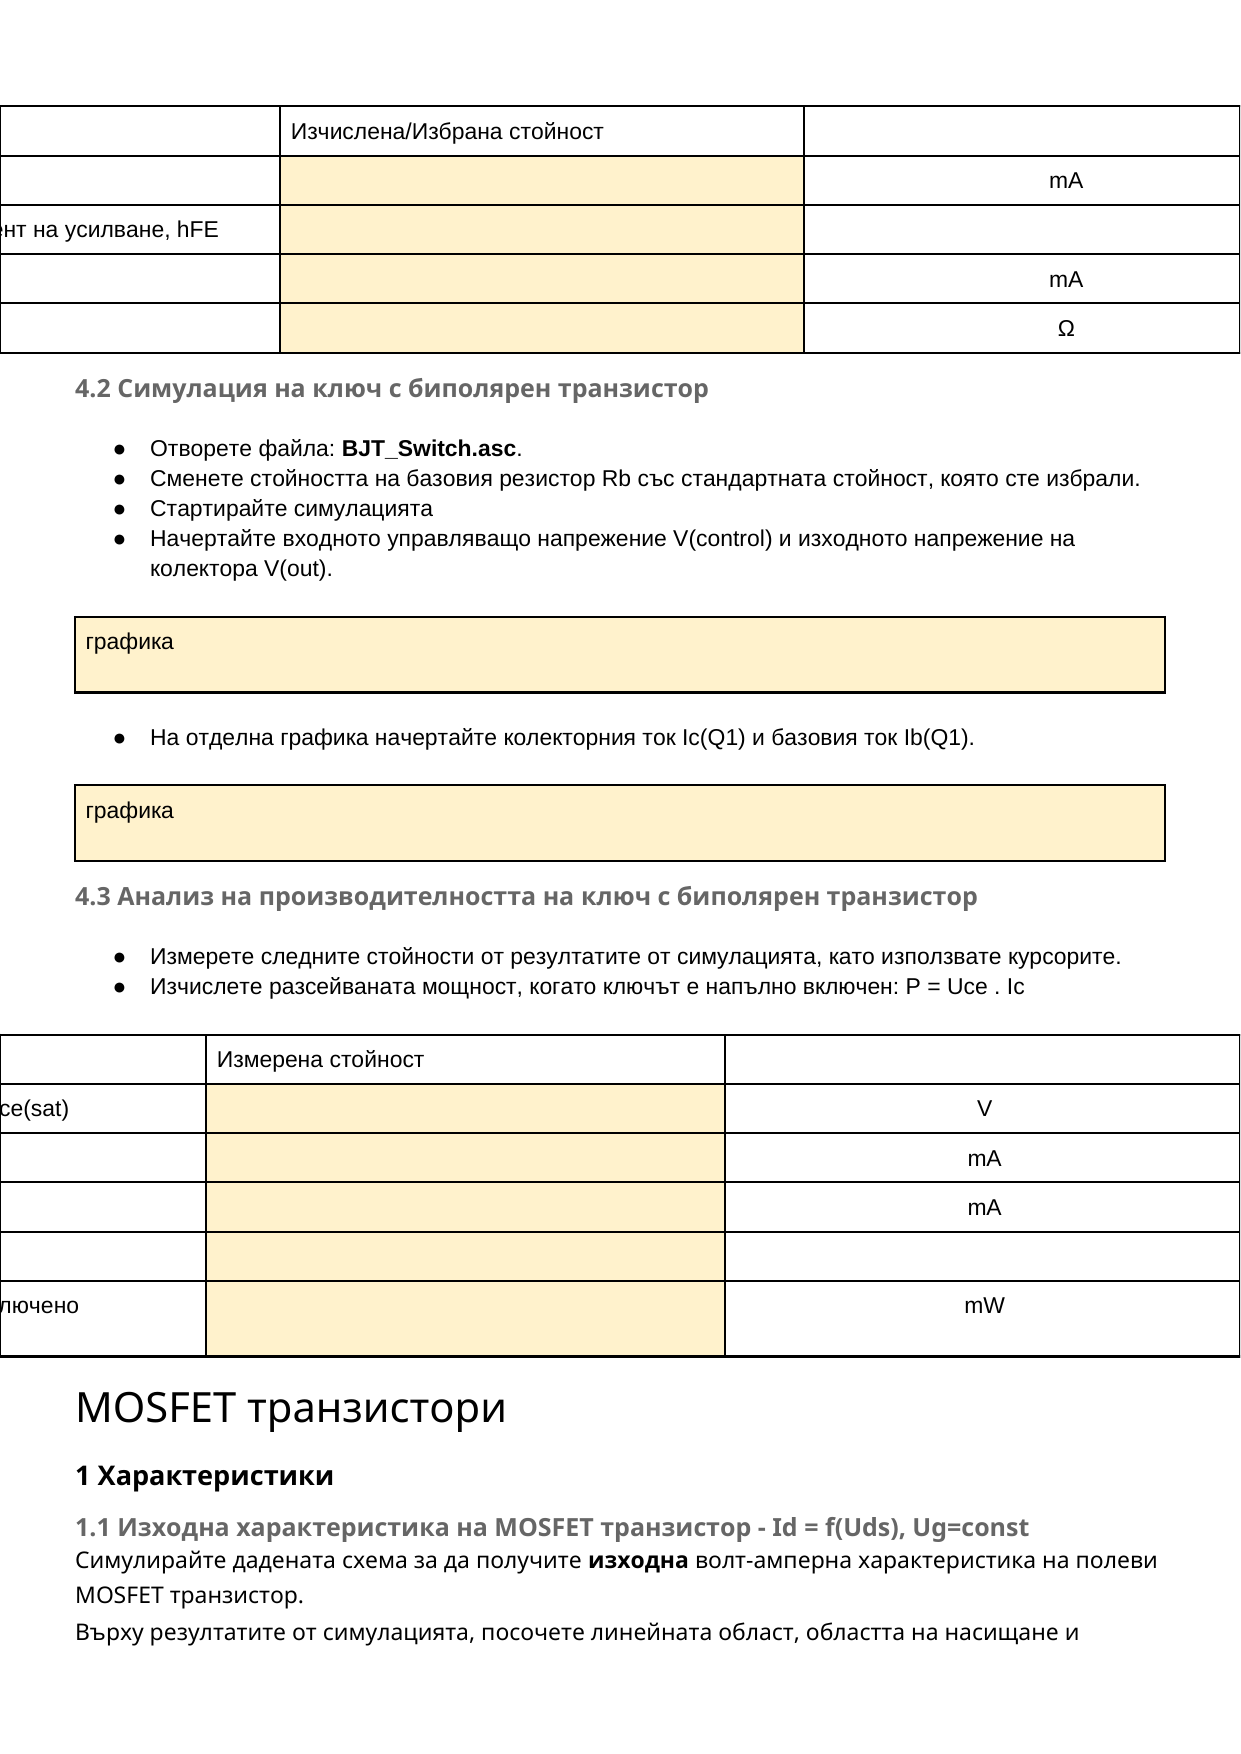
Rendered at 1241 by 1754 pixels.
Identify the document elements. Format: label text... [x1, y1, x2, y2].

table_header Параметър [1, 107, 279, 154]
text Симулирайте дадената схема за да получите изходна волт-амперна характеристика на полеви MOSFET транзистор. [75, 1543, 1165, 1611]
table_cell [281, 157, 803, 204]
table_cell [207, 1085, 724, 1132]
table_cell Базов ток [1, 1183, 205, 1231]
table_cell [207, 1233, 724, 1280]
table_cell [281, 206, 803, 253]
table_header [726, 1036, 1239, 1083]
table_cell mA [726, 1183, 1239, 1231]
table_cell Колекторен ток, Ic [1, 157, 279, 204]
subtitle MOSFET транзистори [75, 1378, 1165, 1435]
list Сменете стойността на базовия резистор Rb със стандартната стойност, която сте избрали. [112, 465, 1165, 491]
table_cell V [726, 1085, 1239, 1132]
table_cell Минимален коефициент на усилване, hFE [1, 206, 279, 253]
subtitle 4.2 Симулация на ключ с биполярен транзистор [75, 370, 1165, 404]
table_cell [805, 206, 1239, 253]
table_cell mA [805, 255, 1239, 302]
table_cell [207, 1183, 724, 1231]
subtitle 4.3 Анализ на производителността на ключ с биполярен транзистор [75, 878, 1165, 913]
table_cell [207, 1282, 724, 1355]
table_cell mA [726, 1134, 1239, 1181]
table_header графика [76, 618, 1164, 691]
subtitle 1.1 Изходна характеристика на MOSFET транзистор - Id = f(Uds), Ug=const [75, 1509, 1165, 1543]
list Стартирайте симулацията [112, 495, 1165, 521]
table_cell Разсейвана мощност във включено състояние [1, 1282, 205, 1355]
subtitle 1 Характеристики [75, 1456, 1165, 1493]
table_header Изчислена/Избрана стойност [281, 107, 803, 154]
table_cell mA [805, 157, 1239, 204]
table_cell [281, 255, 803, 302]
table_cell Необходим базов ток [1, 255, 279, 302]
table_header Измерена стойност [207, 1036, 724, 1083]
list Отворете файла: BJT_Switch.asc. [112, 434, 1165, 461]
table_cell Базов резистор [1, 304, 279, 352]
table_cell [281, 304, 803, 352]
table_header [805, 107, 1239, 154]
list Начертайте входното управляващо напрежение V(control) и изходното напрежение на колектора V(out). [112, 525, 1165, 582]
table_cell mW [726, 1282, 1239, 1355]
table_cell [207, 1134, 724, 1181]
list Измерете следните стойности от резултатите от симулацията, като използвате курсорите. [112, 943, 1165, 969]
list Изчислете разсейваната мощност, когато ключът е напълно включен: P = Uce . Ic [112, 973, 1165, 999]
table_header Параметър [1, 1036, 205, 1083]
table_cell [726, 1233, 1239, 1280]
table_cell Напрежение на насищане Uce(sat) [1, 1085, 205, 1132]
text Върху резултатите от симулацията, посочете линейната област, областта на насищане и [75, 1615, 1165, 1647]
table_header графика [76, 786, 1164, 860]
table_cell Колекторен ток [1, 1134, 205, 1181]
table_cell Ω [805, 304, 1239, 352]
table_cell Усилване по ток [1, 1233, 205, 1280]
list На отделна графика начертайте колекторния ток Ic(Q1) и базовия ток Ib(Q1). [112, 724, 1165, 750]
